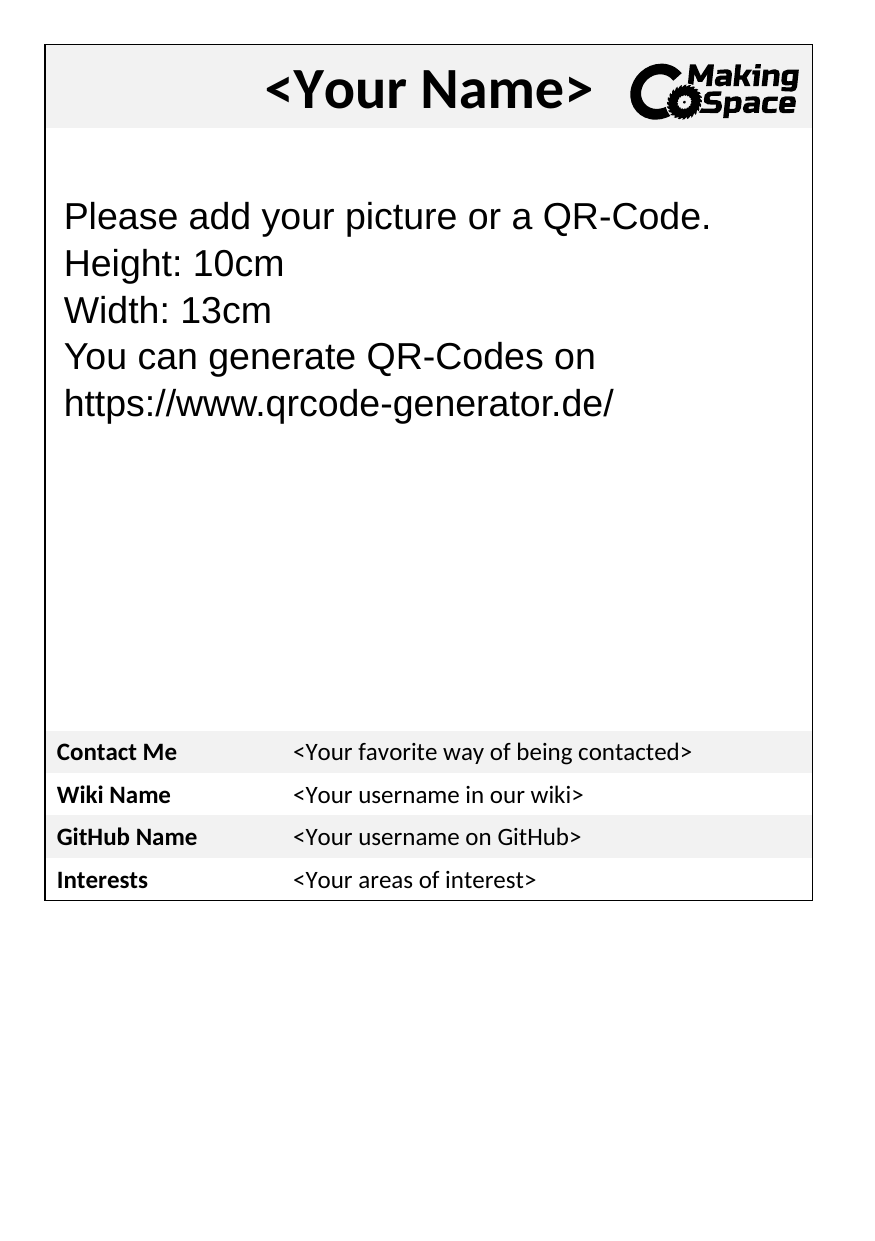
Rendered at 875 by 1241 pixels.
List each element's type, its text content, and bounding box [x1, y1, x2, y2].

table_cell <Your areas of interest> [281, 858, 812, 900]
table_cell Wiki Name [46, 773, 281, 815]
table_cell Contact Me [46, 731, 281, 773]
table_cell <Your favorite way of being contacted> [281, 731, 812, 773]
table_cell <Your username on GitHub> [281, 815, 812, 858]
table_cell GitHub Name [46, 815, 281, 858]
table_cell <Your username in our wiki> [281, 773, 812, 815]
table_header <Your Name> [46, 45, 812, 128]
table_cell [46, 129, 812, 731]
table_cell Interests [46, 858, 281, 900]
